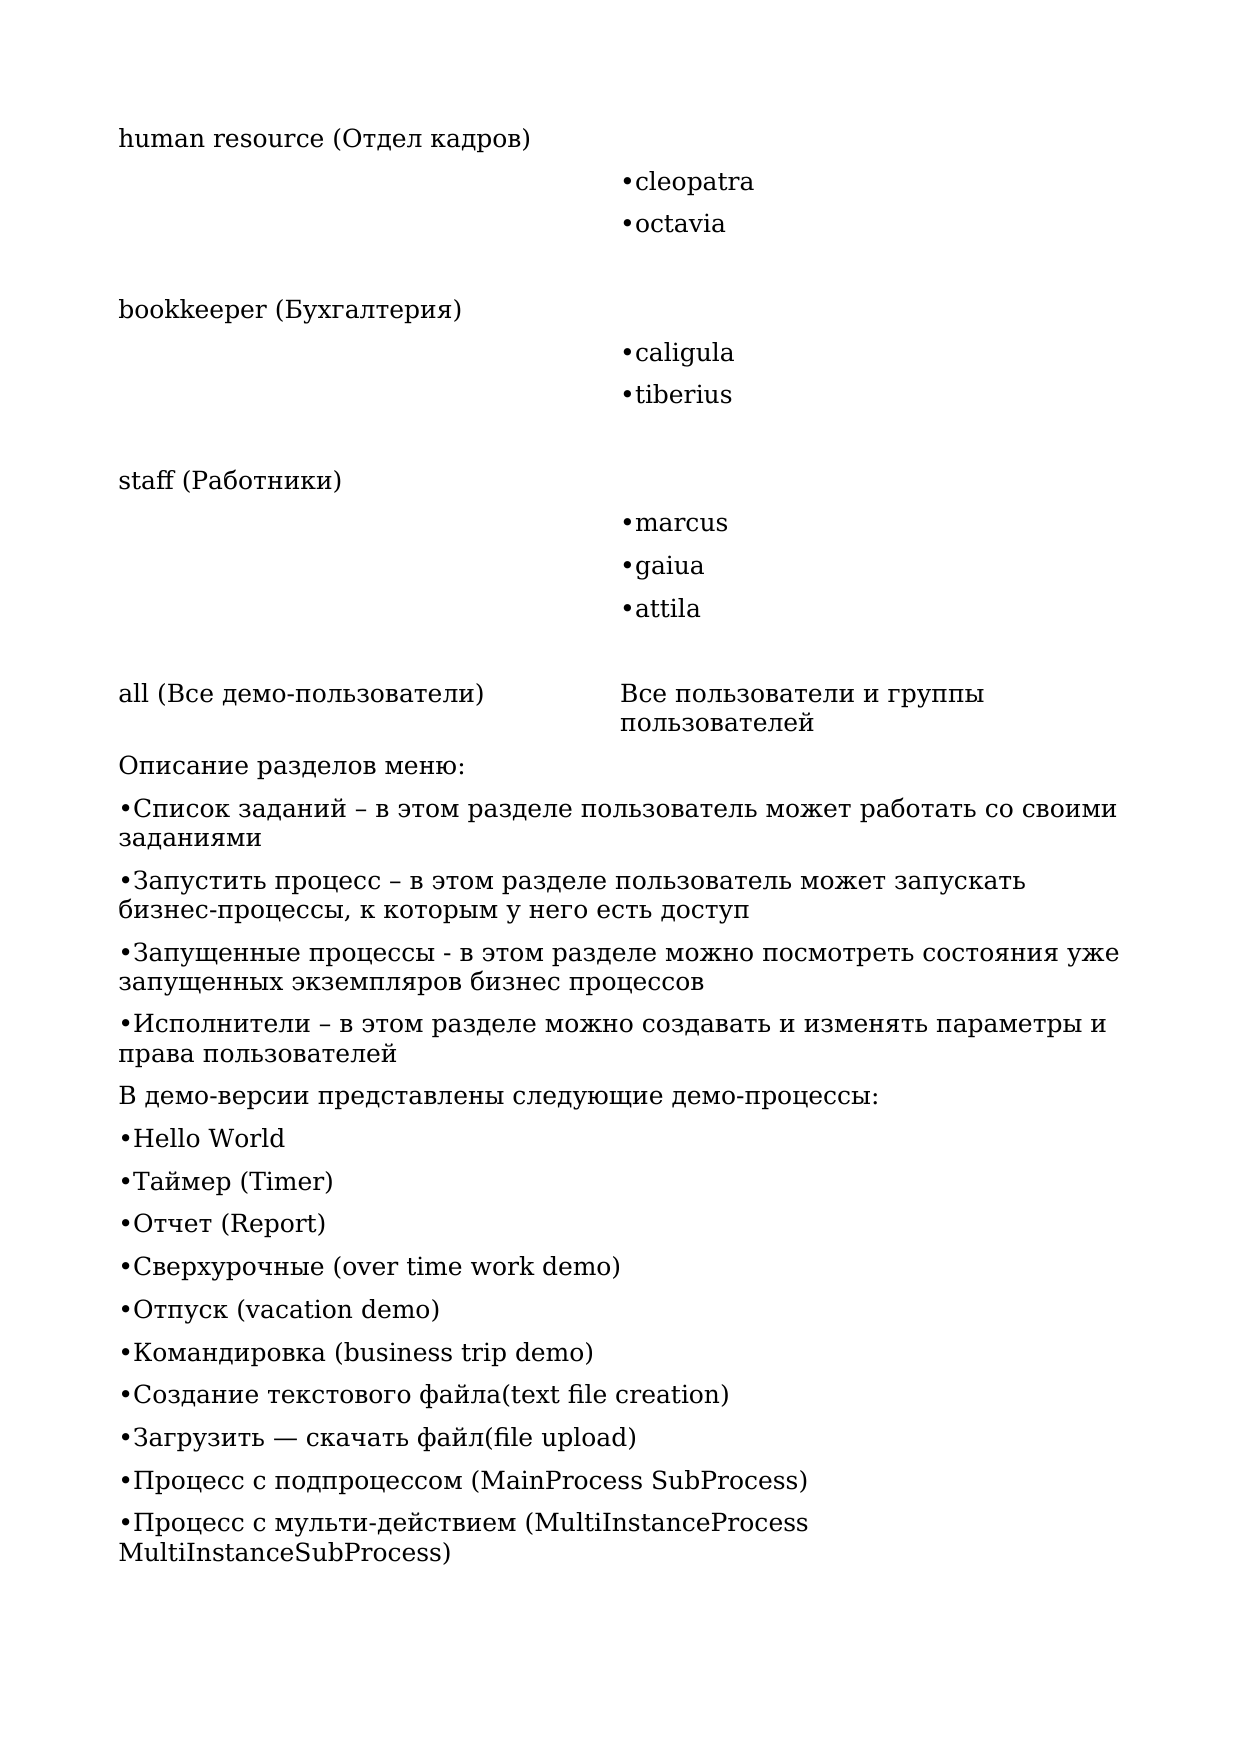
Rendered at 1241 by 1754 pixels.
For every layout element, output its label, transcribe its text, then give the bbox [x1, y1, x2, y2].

list Запустить процесс – в этом разделе пользователь может запускать бизнес-процессы, к которым у него есть доступ [118, 866, 1122, 924]
list Исполнители – в этом разделе можно создавать и изменять параметры и права пользователей [118, 1009, 1122, 1068]
list Таймер (Timer) [118, 1167, 1122, 1196]
list Процесс с подпроцессом (MainProcess SubProcess) [118, 1466, 1122, 1495]
text Описание разделов меню: [118, 751, 1122, 780]
list Командировка (business trip demo) [118, 1338, 1122, 1367]
text В демо-версии представлены следующие демо-процессы: [118, 1081, 1122, 1111]
table_cell marcus gaiua attila [620, 460, 1122, 673]
list Создание текстового файла(text file creation) [118, 1380, 1122, 1409]
list Процесс с мульти-действием (МultiInstanceProcess MultiInstanceSubProcess) [118, 1508, 1122, 1567]
table_cell cleopatra octavia [620, 118, 1122, 289]
table_cell Все пользователи и группы пользователей [620, 673, 1122, 745]
table_cell bookkeeper (Бухгалтерия) [118, 289, 620, 460]
list Отчет (Report) [118, 1209, 1122, 1239]
table_cell all (Все демо-пользователи) [118, 673, 620, 745]
list Сверхурочные (over time work demo) [118, 1252, 1122, 1281]
table_cell human resource (Отдел кадров) [118, 118, 620, 289]
table_cell staff (Работники) [118, 460, 620, 673]
list Загрузить — скачать файл(file upload) [118, 1423, 1122, 1452]
list Список заданий – в этом разделе пользователь может работать со своими заданиями [118, 794, 1122, 852]
list Запущенные процессы - в этом разделе можно посмотреть состояния уже запущенных экземпляров бизнес процессов [118, 938, 1122, 996]
list Hello World [118, 1124, 1122, 1153]
list Отпуск (vacation demo) [118, 1295, 1122, 1324]
table_cell caligula tiberius [620, 289, 1122, 460]
